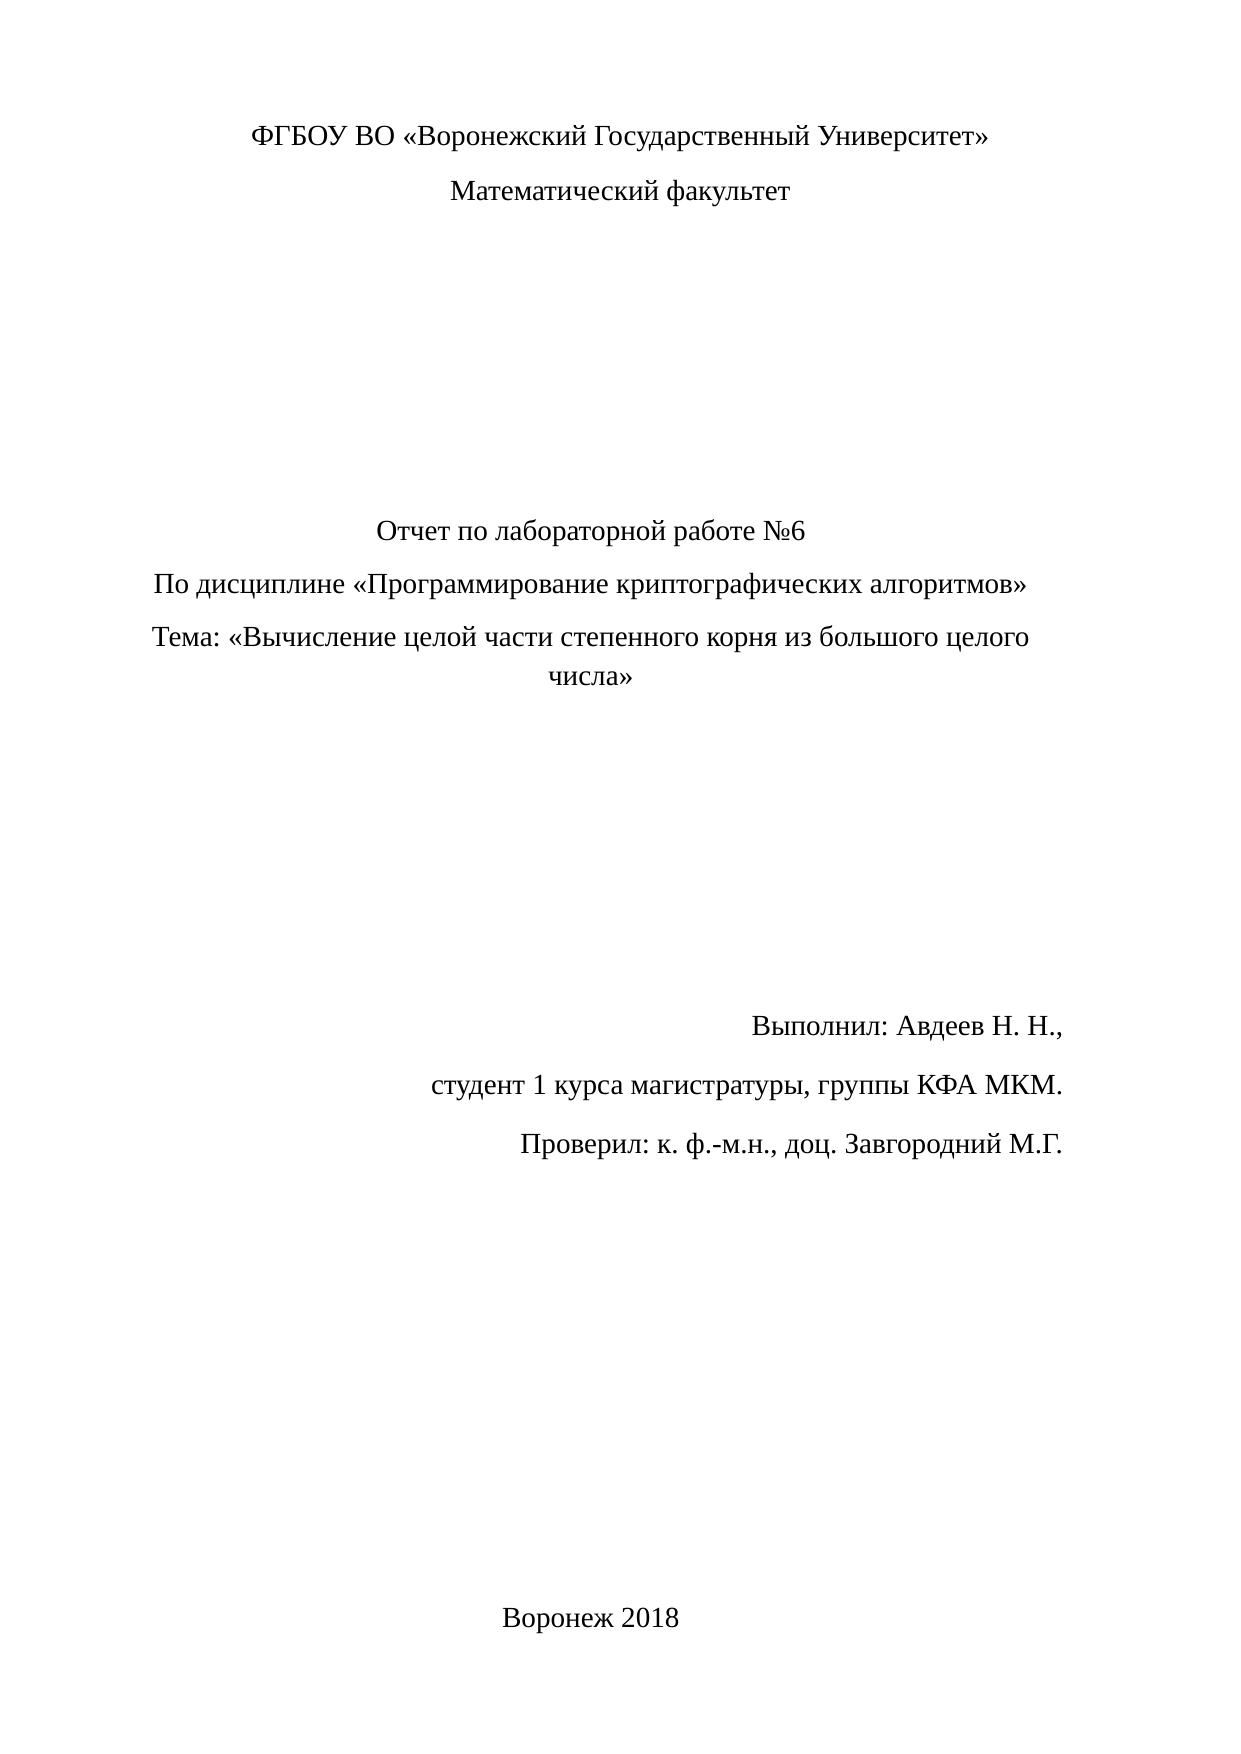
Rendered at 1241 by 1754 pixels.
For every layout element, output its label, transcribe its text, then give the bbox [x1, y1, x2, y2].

text Тема: «Вычисление целой части степенного корня из большого целого числа» [118, 619, 1063, 692]
text ФГБОУ ВО «Воронежский Государственный Университет» [118, 118, 1122, 152]
text Воронеж 2018 [118, 1600, 1063, 1633]
text Математический факультет [118, 173, 1122, 206]
text Отчет по лабораторной работе №6 [118, 513, 1063, 547]
text студент 1 курса магистратуры, группы КФА МКМ. [313, 1067, 1063, 1101]
text По дисциплине «Программирование криптографических алгоритмов» [118, 566, 1063, 600]
text Выполнил: Авдеев Н. Н., [118, 1008, 1063, 1041]
text Проверил: к. ф.-м.н., доц. Завгородний М.Г. [118, 1127, 1063, 1160]
